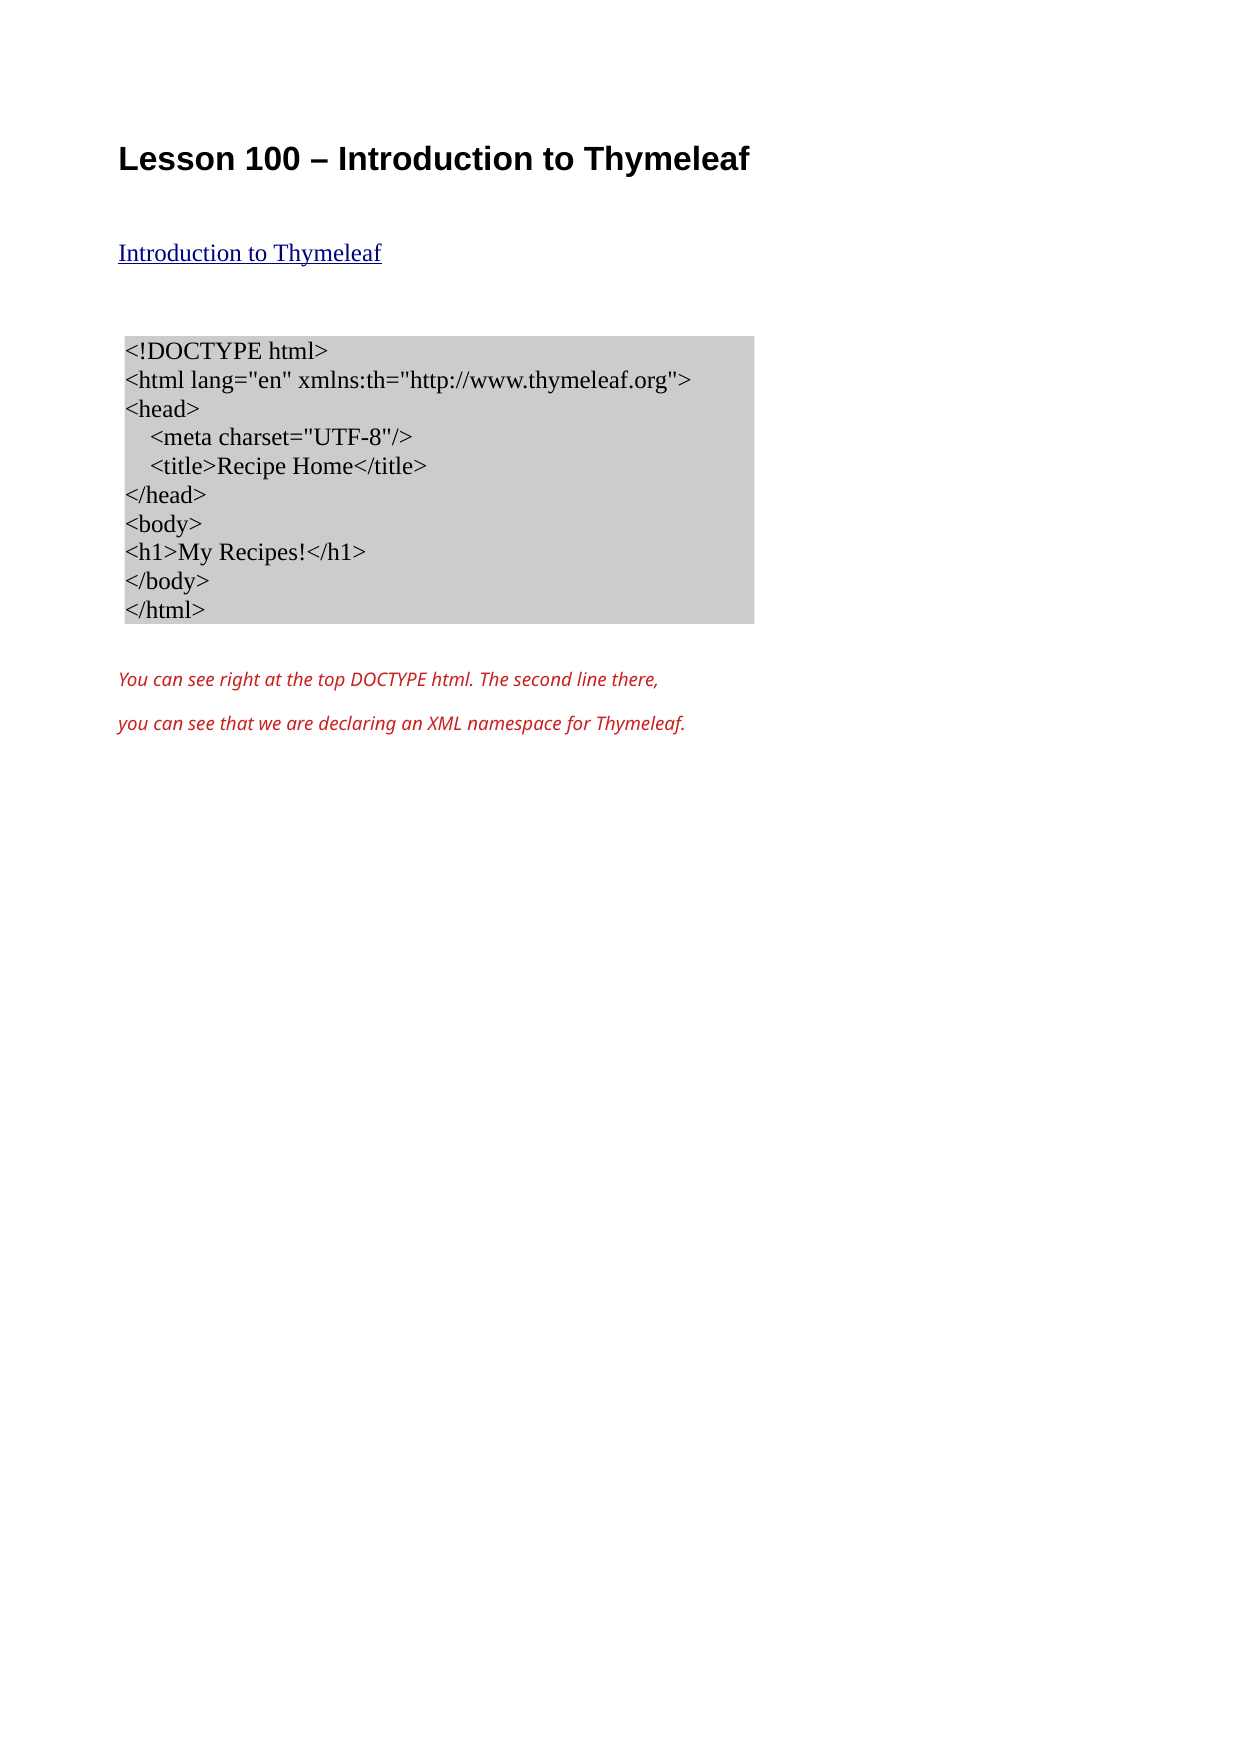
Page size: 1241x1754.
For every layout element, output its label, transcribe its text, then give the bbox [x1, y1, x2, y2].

text Introduction to Thymeleaf [118, 238, 1122, 266]
text you can see that we are declaring an XML namespace for Thymeleaf. [118, 710, 1122, 736]
subtitle Lesson 100 – Introduction to Thymeleaf [118, 139, 1122, 178]
text You can see right at the top DOCTYPE html. The second line there, [118, 666, 1122, 692]
